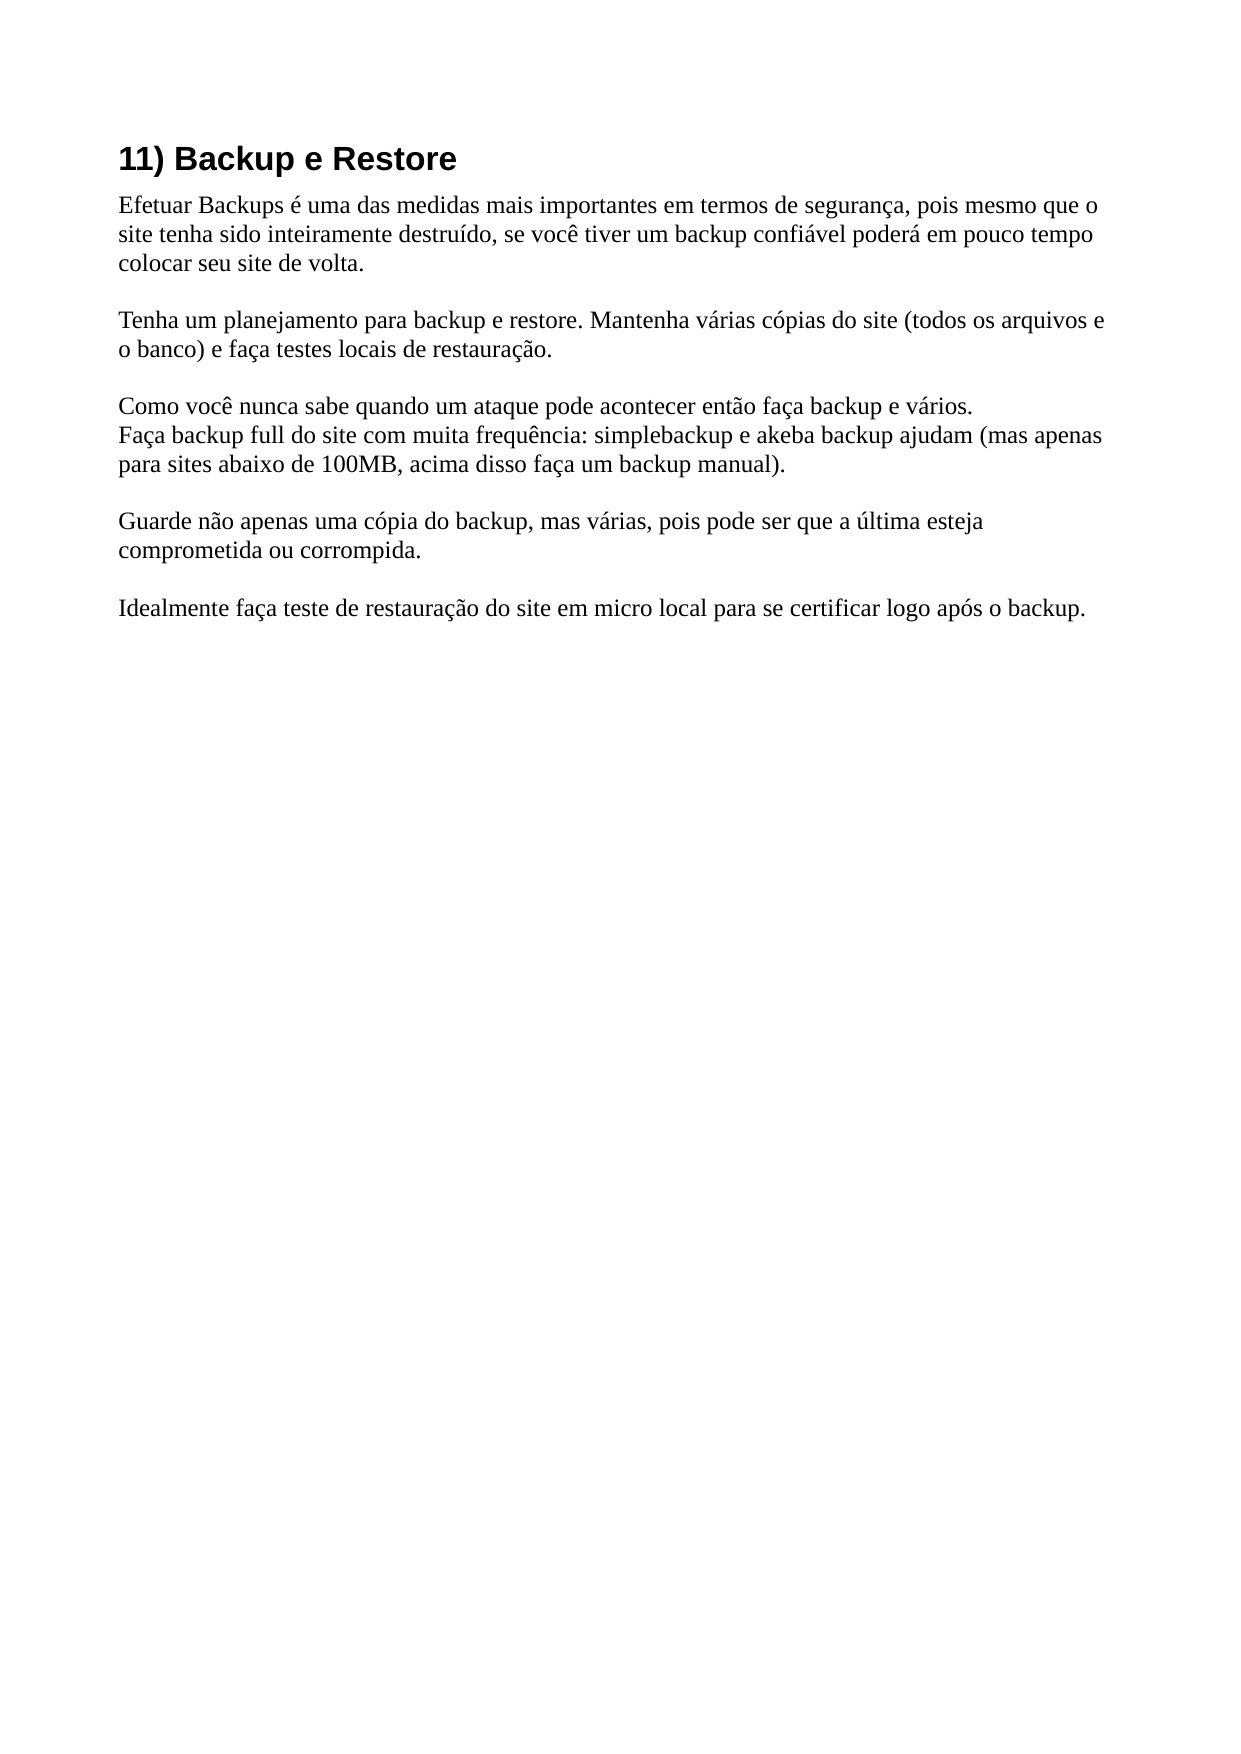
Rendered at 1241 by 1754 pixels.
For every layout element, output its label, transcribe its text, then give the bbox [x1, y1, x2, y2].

text Guarde não apenas uma cópia do backup, mas várias, pois pode ser que a última esteja [118, 506, 1122, 535]
text comprometida ou corrompida. [118, 535, 1122, 564]
text o banco) e faça testes locais de restauração. [118, 334, 1122, 363]
text para sites abaixo de 100MB, acima disso faça um backup manual). [118, 449, 1122, 478]
text colocar seu site de volta. [118, 248, 1122, 276]
subtitle 11) Backup e Restore [118, 139, 1122, 178]
text Efetuar Backups é uma das medidas mais importantes em termos de segurança, pois mesmo que o [118, 190, 1122, 219]
text Idealmente faça teste de restauração do site em micro local para se certificar logo após o backup. [118, 593, 1122, 621]
text Tenha um planejamento para backup e restore. Mantenha várias cópias do site (todos os arquivos e [118, 305, 1122, 334]
text Faça backup full do site com muita frequência: simplebackup e akeba backup ajudam (mas apenas [118, 420, 1122, 449]
text Como você nunca sabe quando um ataque pode acontecer então faça backup e vários. [118, 391, 1122, 420]
text site tenha sido inteiramente destruído, se você tiver um backup confiável poderá em pouco tempo [118, 219, 1122, 248]
